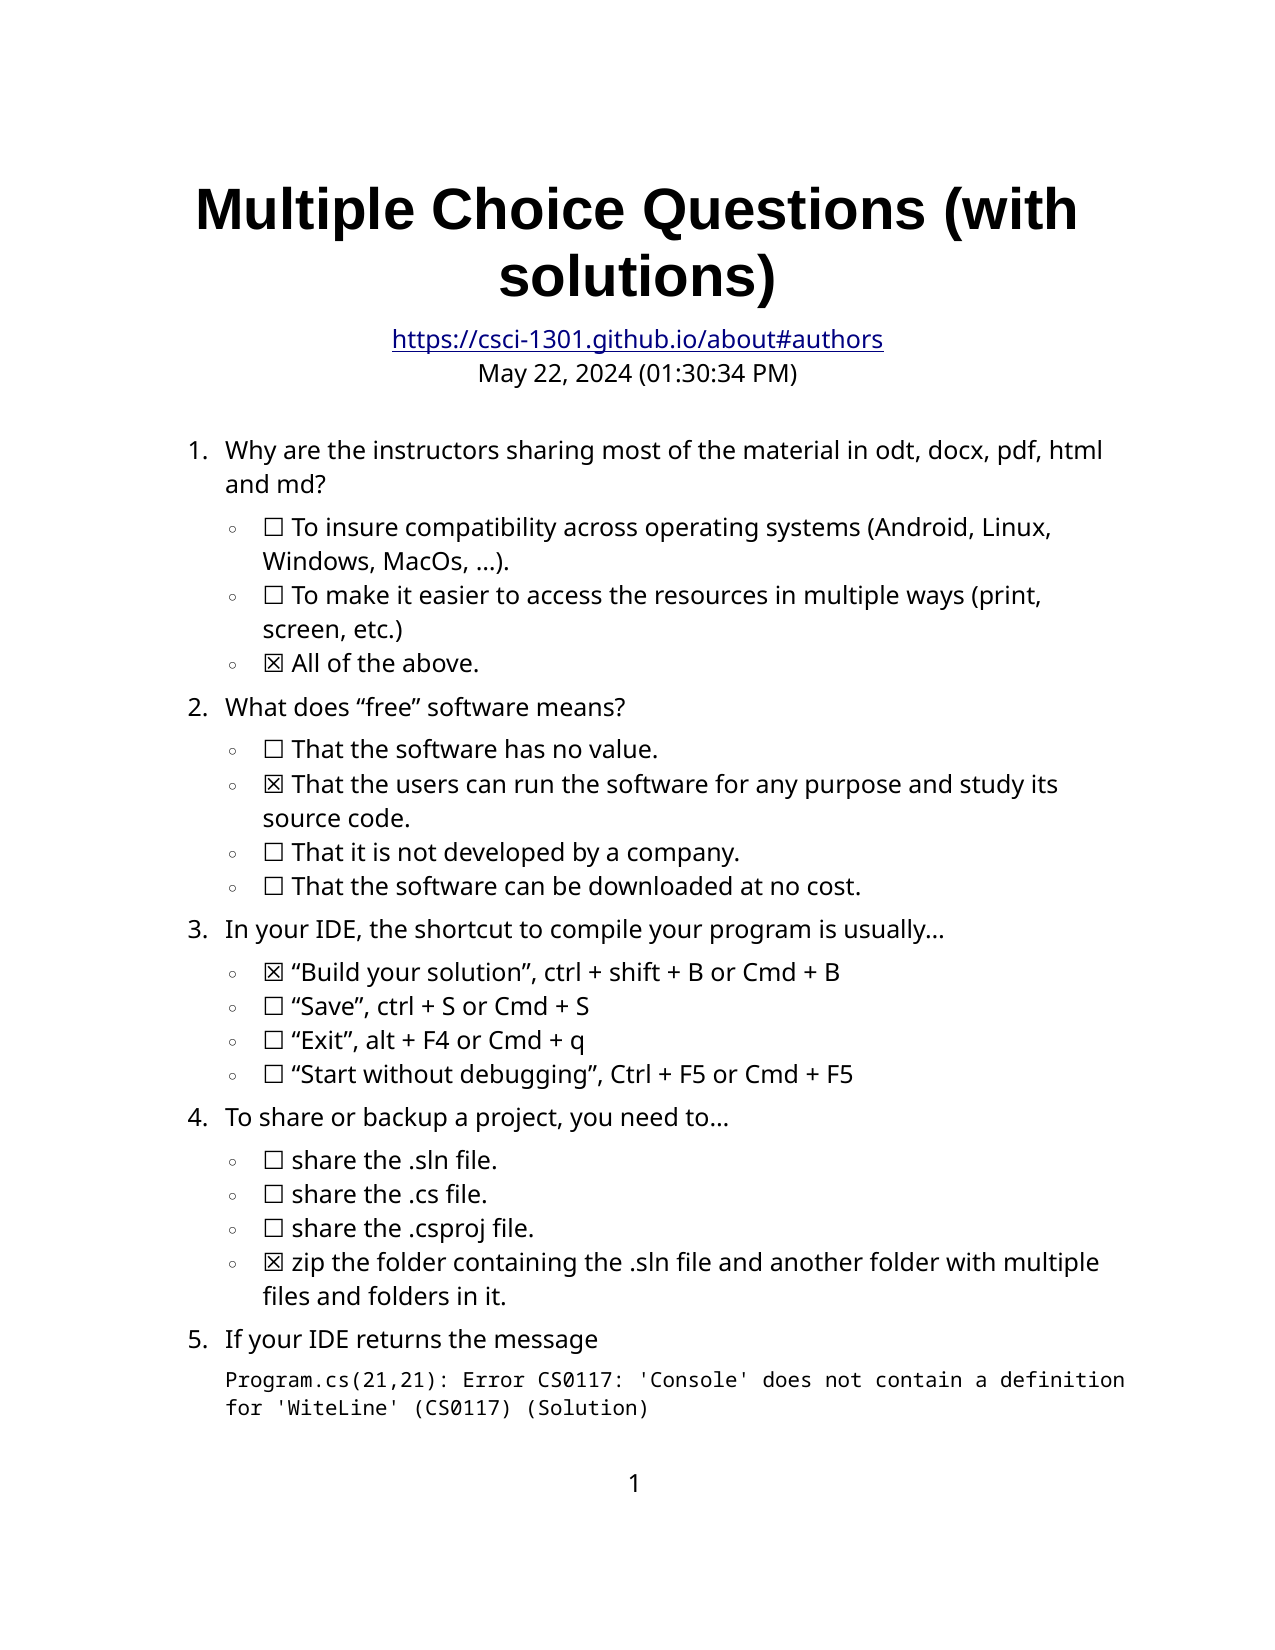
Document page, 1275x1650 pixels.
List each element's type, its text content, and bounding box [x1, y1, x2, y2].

list ☐ “Save”, ctrl + S or Cmd + S [225, 988, 1125, 1023]
list ☐ That the software can be downloaded at no cost. [225, 868, 1125, 902]
title Multiple Choice Questions (with solutions) [150, 175, 1125, 309]
list ☒ zip the folder containing the .sln file and another folder with multiple files and folders in it. [225, 1245, 1125, 1313]
list Program.cs(21,21): Error CS0117: 'Console' does not contain a definition for 'WiteLine' (CS0117) (Solution) [187, 1365, 1125, 1422]
list If your IDE returns the message [187, 1322, 1125, 1356]
list ☐ To make it easier to access the resources in multiple ways (print, screen, etc.) [225, 578, 1125, 646]
list To share or backup a project, you need to… [187, 1100, 1125, 1134]
list ☒ “Build your solution”, ctrl + shift + B or Cmd + B [225, 954, 1125, 988]
list Why are the instructors sharing most of the material in odt, docx, pdf, html and md? [187, 433, 1125, 501]
list ☒ That the users can run the software for any purpose and study its source code. [225, 766, 1125, 834]
list ☐ “Exit”, alt + F4 or Cmd + q [225, 1023, 1125, 1057]
list ☐ share the .sln file. [225, 1143, 1125, 1177]
list ☒ All of the above. [225, 646, 1125, 680]
list ☐ To insure compatibility across operating systems (Android, Linux, Windows, MacOs, …). [225, 510, 1125, 578]
list ☐ share the .cs file. [225, 1177, 1125, 1211]
list What does “free” software means? [187, 689, 1125, 723]
list ☐ That the software has no value. [225, 732, 1125, 766]
text May 22, 2024 (01:30:34 PM) [150, 356, 1125, 390]
list ☐ “Start without debugging”, Ctrl + F5 or Cmd + F5 [225, 1057, 1125, 1091]
list ☐ That it is not developed by a company. [225, 834, 1125, 868]
list ☐ share the .csproj file. [225, 1211, 1125, 1245]
list In your IDE, the shortcut to compile your program is usually… [187, 911, 1125, 946]
text https://csci-1301.github.io/about#authors [150, 322, 1125, 356]
